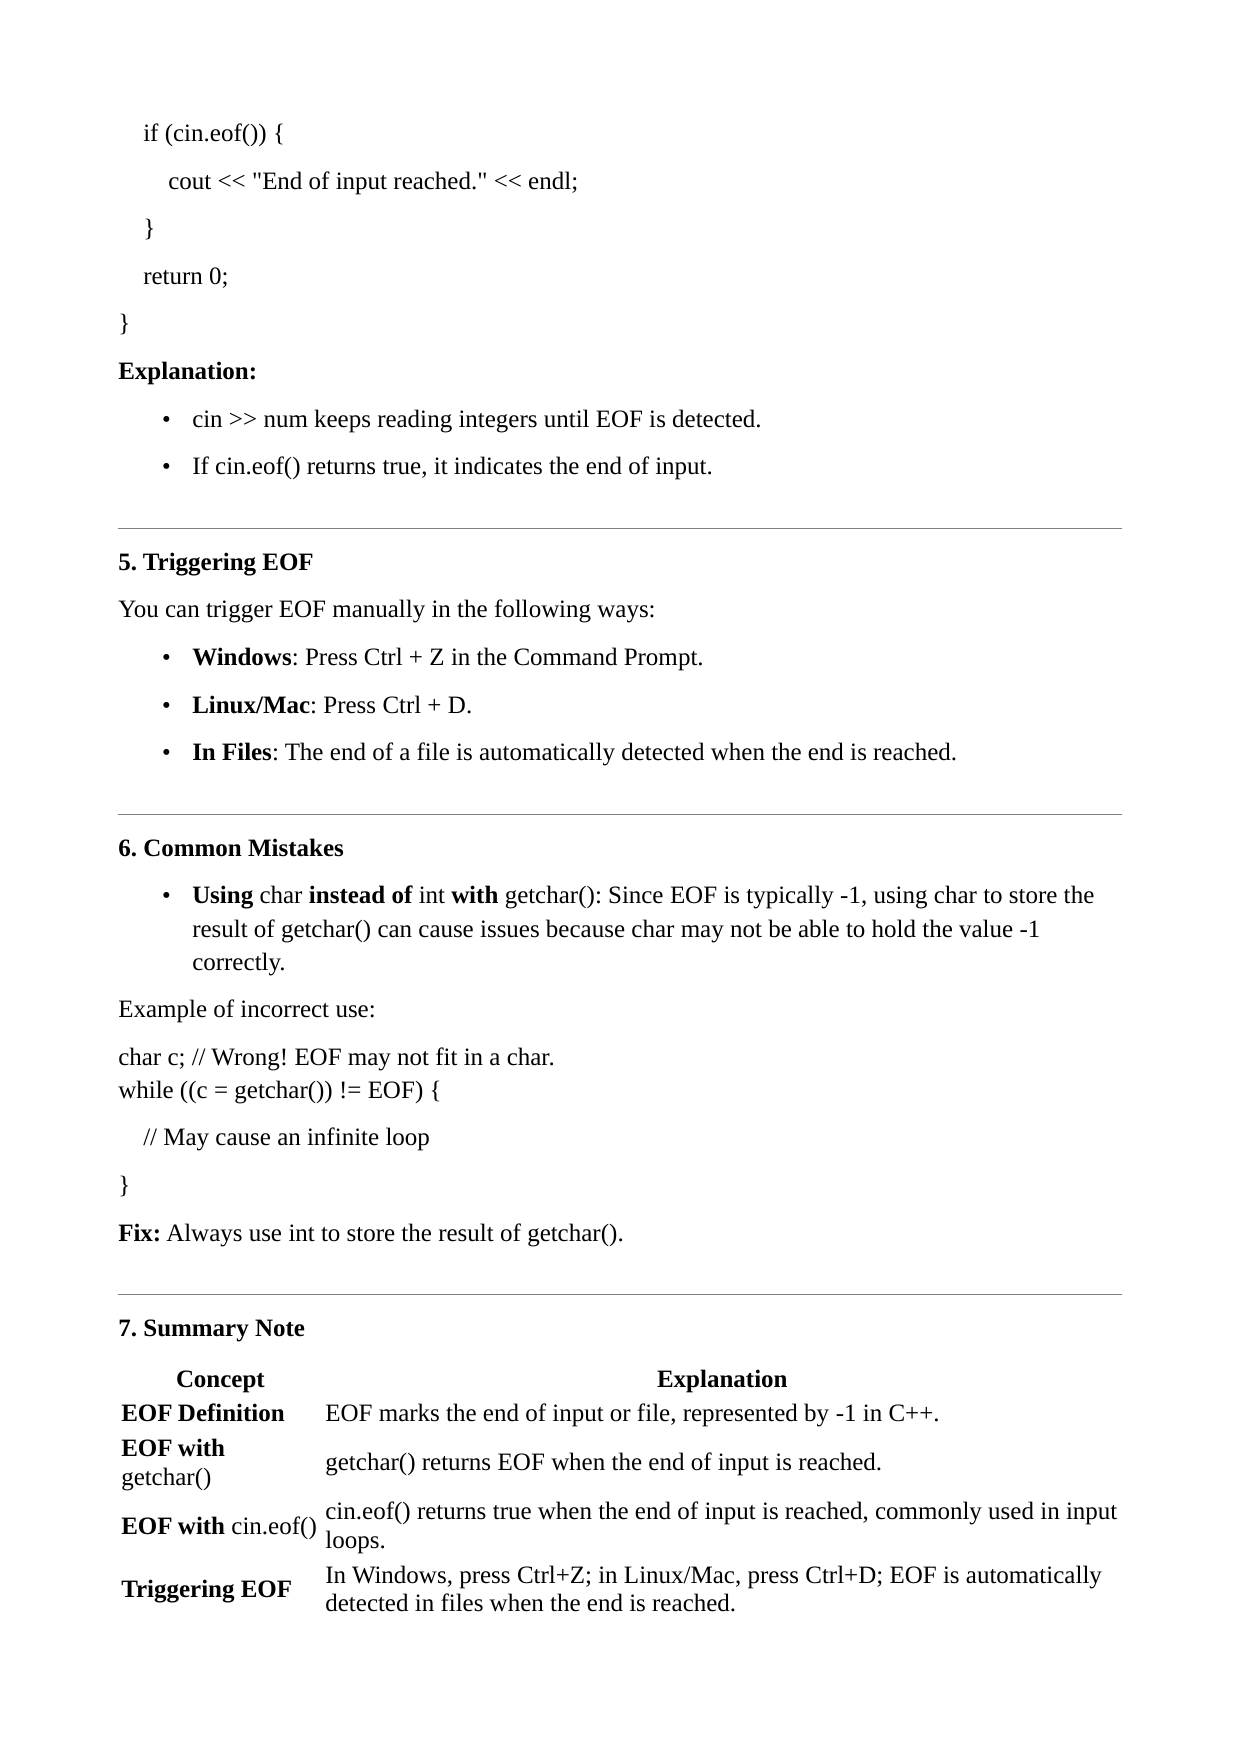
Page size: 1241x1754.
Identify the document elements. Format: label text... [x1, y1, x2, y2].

subtitle 5. Triggering EOF [118, 547, 1122, 576]
table_cell getchar() returns EOF when the end of input is reached. [322, 1430, 1122, 1493]
table_cell Triggering EOF [118, 1557, 322, 1620]
text Explanation: [118, 356, 1122, 385]
table_cell EOF marks the end of input or file, represented by -1 in C++. [322, 1396, 1122, 1430]
text } [118, 213, 1122, 242]
subtitle 7. Summary Note [118, 1313, 1122, 1342]
table_cell EOF Definition [118, 1396, 322, 1430]
text return 0; [118, 261, 1122, 290]
list cin >> num keeps reading integers until EOF is detected. [162, 404, 1122, 432]
text Fix: Always use int to store the result of getchar(). [118, 1218, 1122, 1246]
text if (cin.eof()) { [118, 118, 1122, 147]
table_cell EOF with getchar() [118, 1430, 322, 1493]
table_cell In Windows, press Ctrl+Z; in Linux/Mac, press Ctrl+D; EOF is automatically detected in files when the end is reached. [322, 1557, 1122, 1620]
table_header Explanation [322, 1361, 1122, 1396]
text Example of incorrect use: [118, 994, 1122, 1023]
text char c; // Wrong! EOF may not fit in a char. [118, 1042, 1122, 1071]
list Windows: Press Ctrl + Z in the Command Prompt. [162, 642, 1122, 671]
table_header Concept [118, 1361, 322, 1396]
list In Files: The end of a file is automatically detected when the end is reached. [162, 737, 1122, 766]
text while ((c = getchar()) != EOF) { [118, 1075, 1122, 1104]
text } [118, 308, 1122, 337]
table_cell EOF with cin.eof() [118, 1494, 322, 1557]
list Using char instead of int with getchar(): Since EOF is typically -1, using char to store the result of getchar() can cause issues because char may not be able to hold the value -1 correctly. [162, 881, 1122, 975]
text } [118, 1170, 1122, 1199]
list If cin.eof() returns true, it indicates the end of input. [162, 451, 1122, 480]
table_cell cin.eof() returns true when the end of input is reached, commonly used in input loops. [322, 1494, 1122, 1557]
text // May cause an infinite loop [118, 1122, 1122, 1151]
text cout << "End of input reached." << endl; [118, 166, 1122, 194]
subtitle 6. Common Mistakes [118, 833, 1122, 862]
list Linux/Mac: Press Ctrl + D. [162, 690, 1122, 718]
text You can trigger EOF manually in the following ways: [118, 594, 1122, 623]
